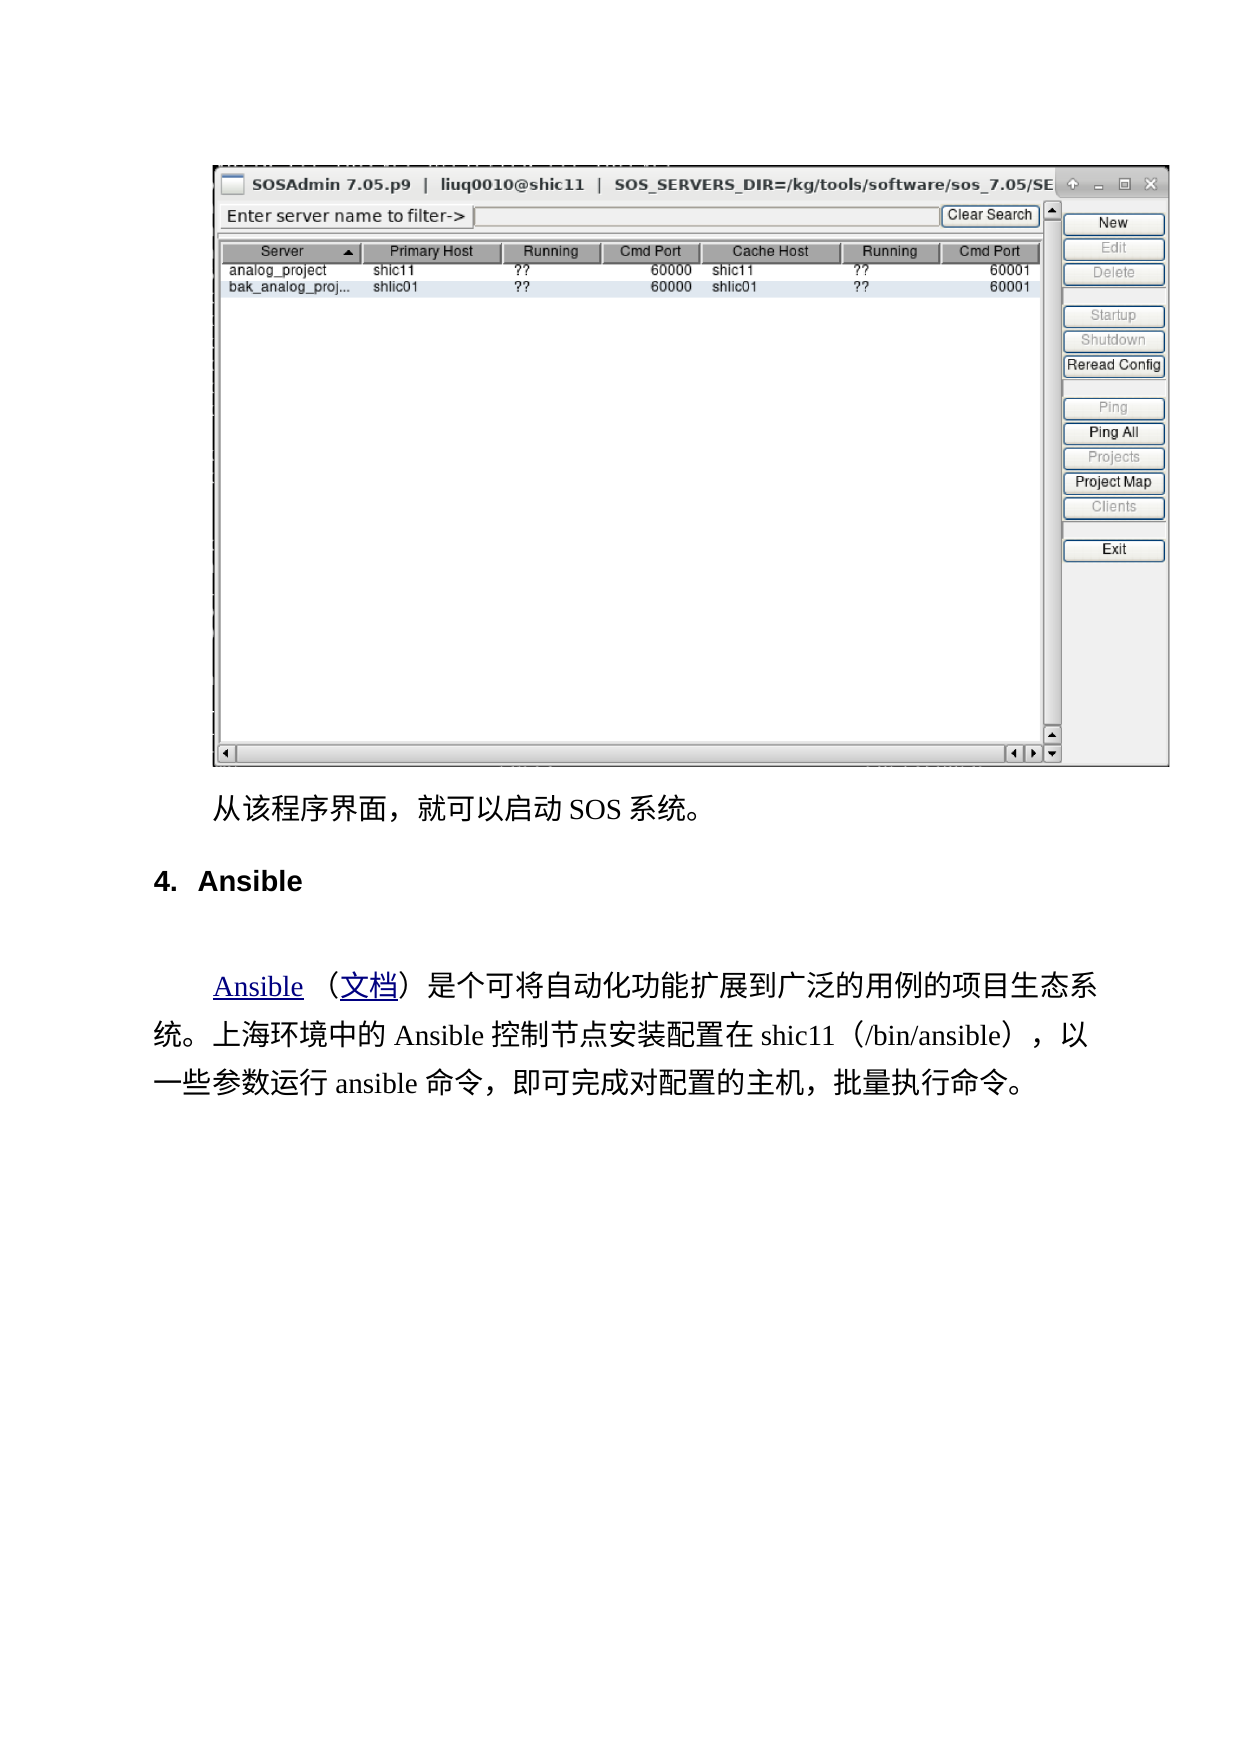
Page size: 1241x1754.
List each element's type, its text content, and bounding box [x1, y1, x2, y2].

text Ansible （文档）是个可将自动化功能扩展到广泛的用例的项目生态系统。上海环境中的 Ansible 控制节点安装配置在 shic11（/bin/ansible），以一些参数运行 ansible 命令，即可完成对配置的主机，批量执行命令。 [153, 963, 1110, 1102]
text 从该程序界面，就可以启动SOS系统。 [153, 786, 1110, 828]
subtitle Ansible [153, 863, 1110, 897]
picture [212, 165, 1170, 767]
